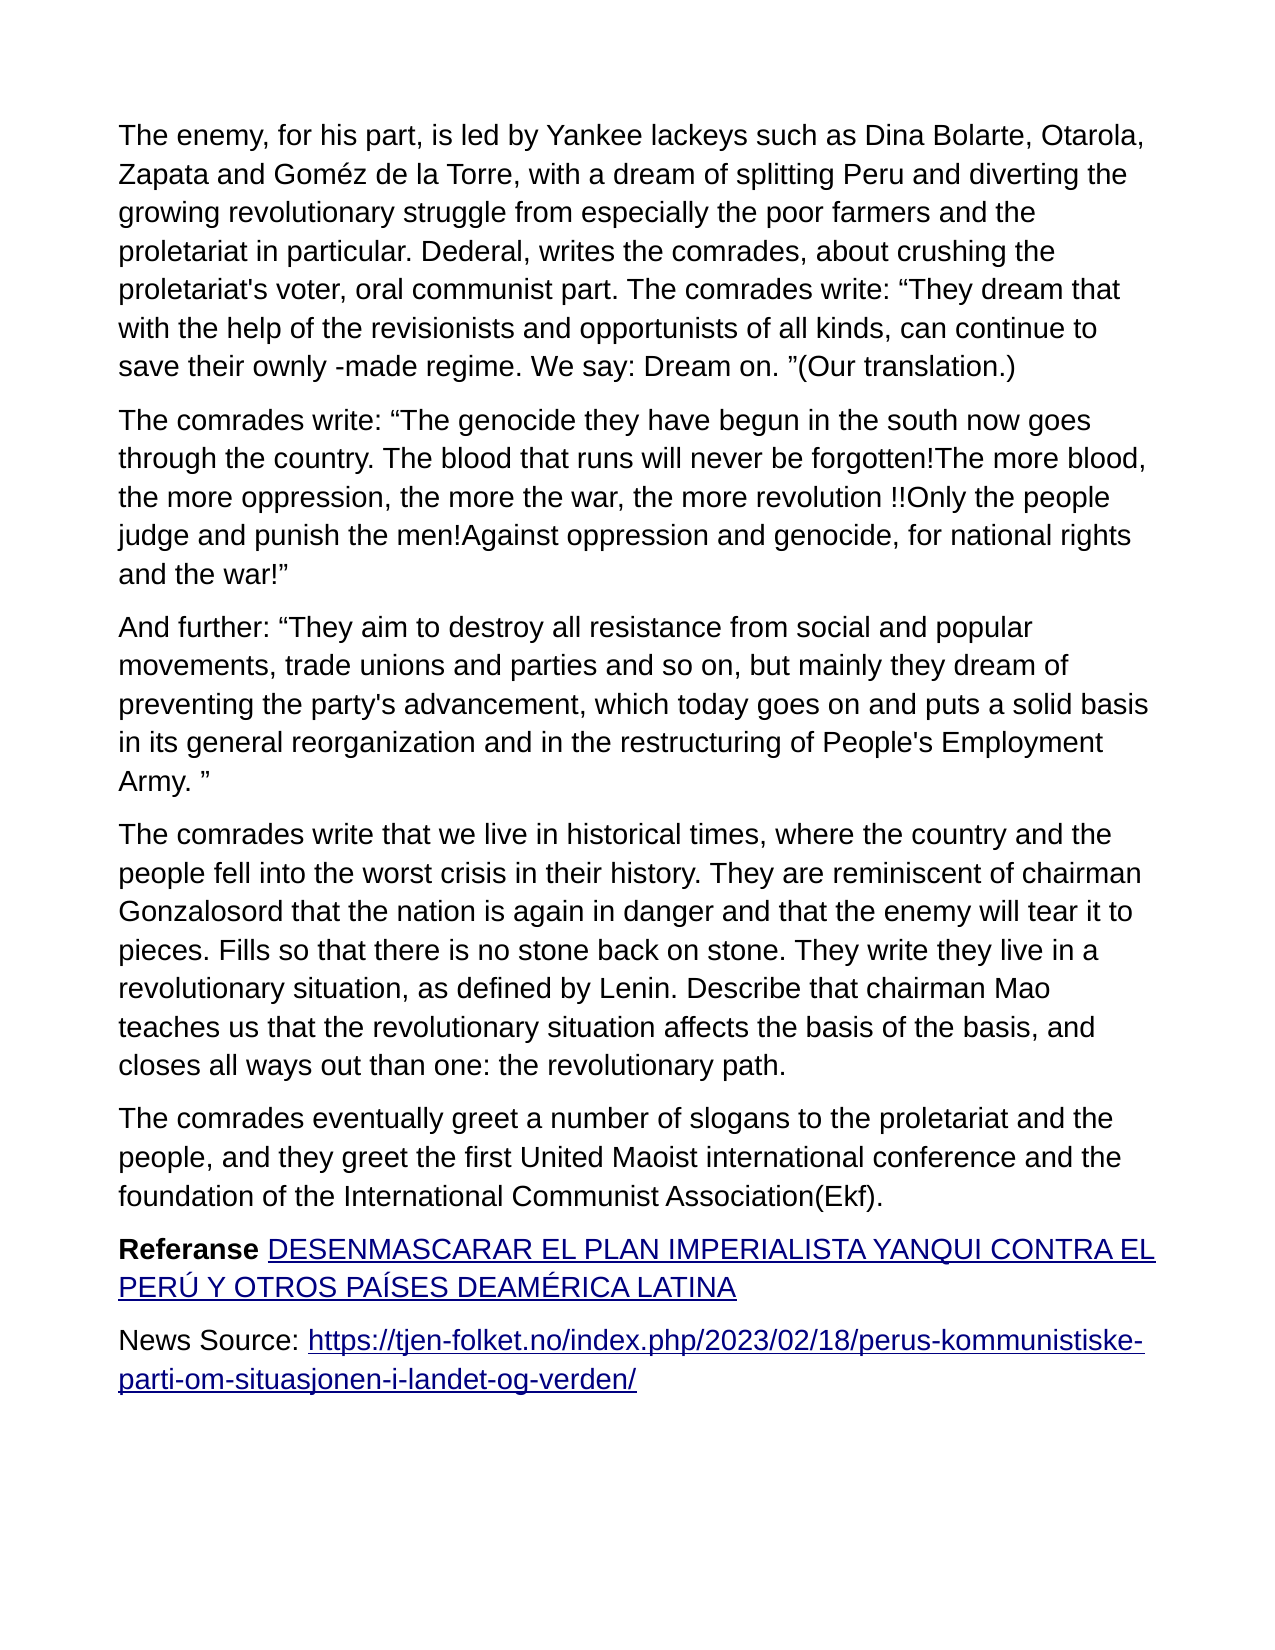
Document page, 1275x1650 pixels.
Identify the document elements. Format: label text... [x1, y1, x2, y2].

text The enemy, for his part, is led by Yankee lackeys such as Dina Bolarte, Otarola, Zapata and Goméz de la Torre, with a dream of splitting Peru and diverting the growing revolutionary struggle from especially the poor farmers and the proletariat in particular. Dederal, writes the comrades, about crushing the proletariat's voter, oral communist part. The comrades write: “They dream that with the help of the revisionists and opportunists of all kinds, can continue to save their ownly -made regime. We say: Dream on. ”(Our translation.) [118, 118, 1157, 383]
text The comrades write: “The genocide they have begun in the south now goes through the country. The blood that runs will never be forgotten!The more blood, the more oppression, the more the war, the more revolution !!Only the people judge and punish the men!Against oppression and genocide, for national rights and the war!” [118, 402, 1157, 590]
text And further: “They aim to destroy all resistance from social and popular movements, trade unions and parties and so on, but mainly they dream of preventing the party's advancement, which today goes on and puts a solid basis in its general reorganization and in the restructuring of People's Employment Army. ” [118, 610, 1157, 797]
text The comrades write that we live in historical times, where the country and the people fell into the worst crisis in their history. They are reminiscent of chairman Gonzalosord that the nation is again in danger and that the enemy will tear it to pieces. Fills so that there is no stone back on stone. They write they live in a revolutionary situation, as defined by Lenin. Describe that chairman Mao teaches us that the revolutionary situation affects the basis of the basis, and closes all ways out than one: the revolutionary path. [118, 817, 1157, 1082]
text The comrades eventually greet a number of slogans to the proletariat and the people, and they greet the first United Maoist international conference and the foundation of the International Communist Association(Ekf). [118, 1101, 1157, 1212]
text News Source: https://tjen-folket.no/index.php/2023/02/18/perus-kommunistiske-parti-om-situasjonen-i-landet-og-verden/ [118, 1323, 1157, 1395]
text Referanse DESENMASCARAR EL PLAN IMPERIALISTA YANQUI CONTRA EL PERÚ Y OTROS PAÍSES DEAMÉRICA LATINA [118, 1232, 1157, 1304]
